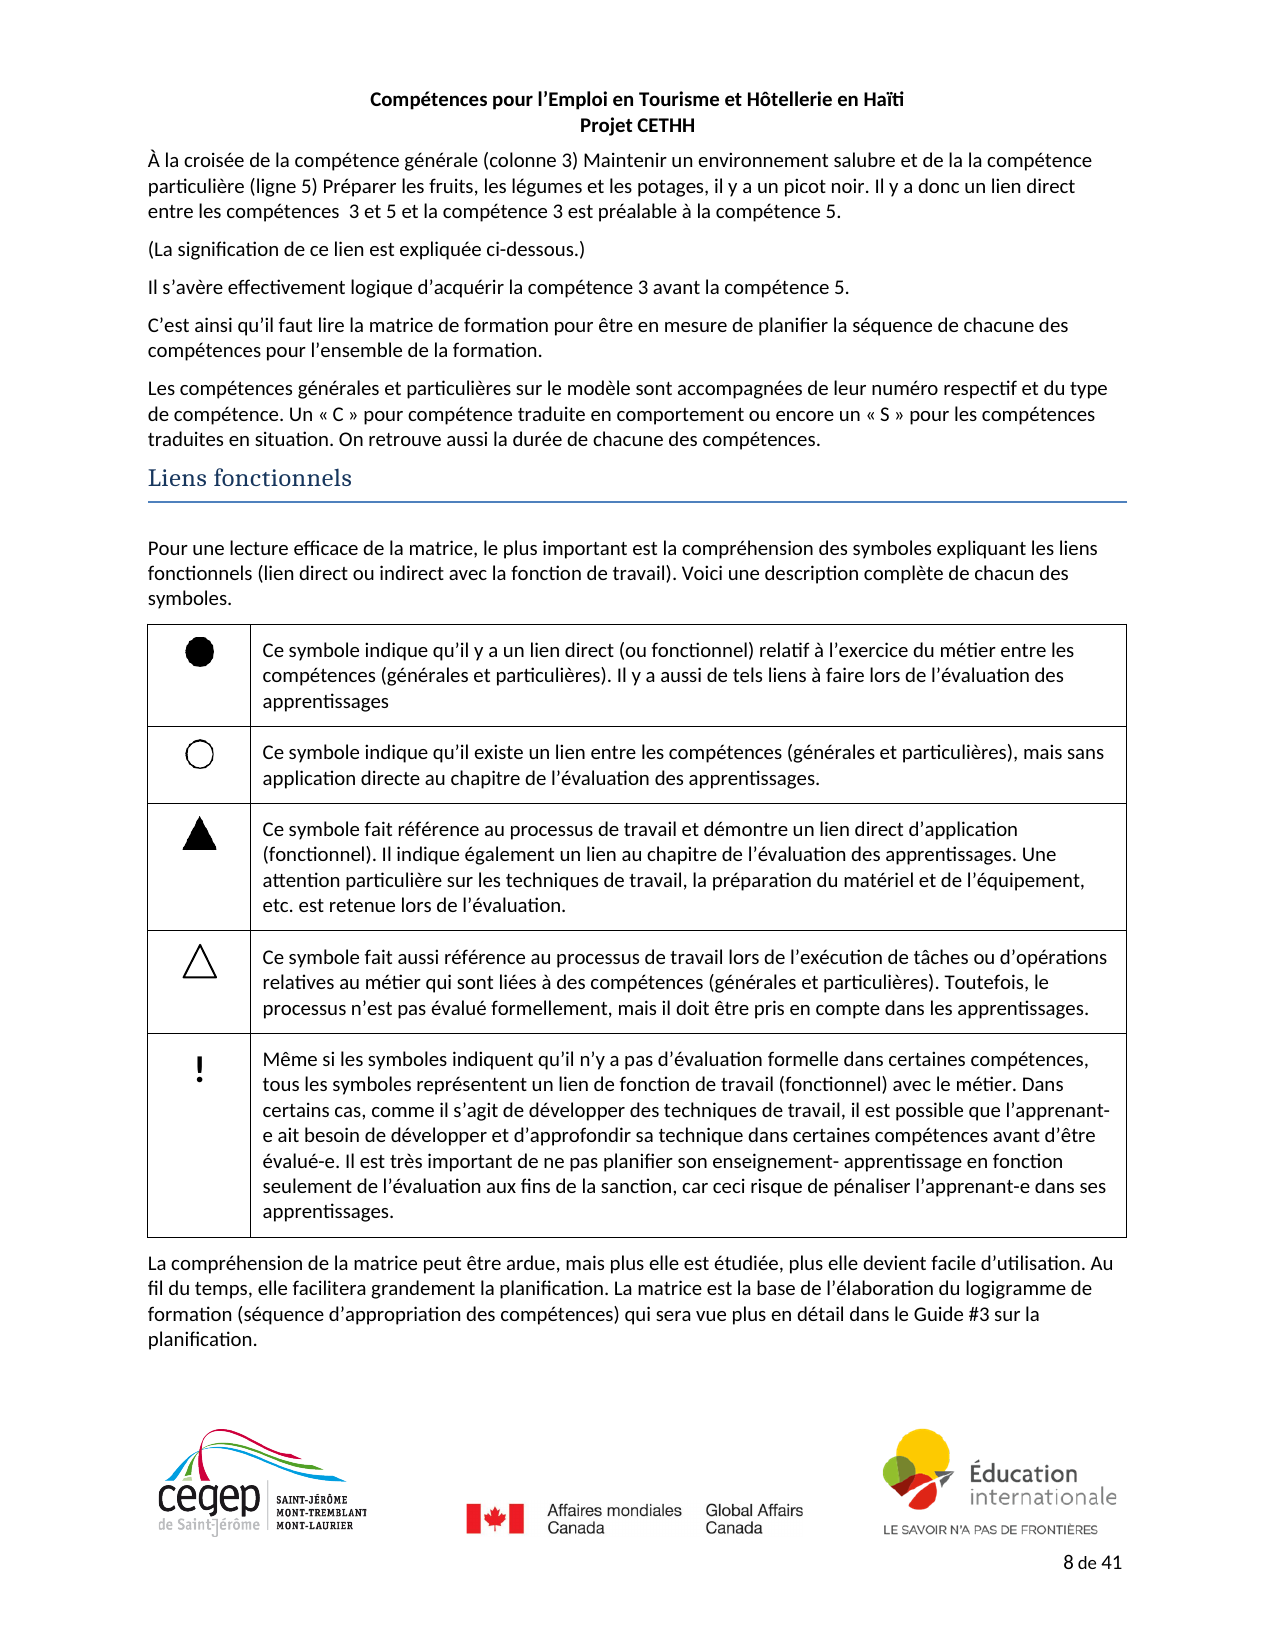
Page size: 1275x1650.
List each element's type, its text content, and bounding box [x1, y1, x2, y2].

table_cell ! [148, 1034, 250, 1237]
text La compréhension de la matrice peut être ardue, mais plus elle est étudiée, plus elle devient facile d’utilisation. Au fil du temps, elle facilitera grandement la planification. La matrice est la base de l’élaboration du logigramme de formation (séquence d’appropriation des compétences) qui sera vue plus en détail dans le Guide #3 sur la planification. [148, 1250, 1127, 1352]
picture [882, 1428, 1117, 1537]
table_header [148, 625, 250, 726]
text C’est ainsi qu’il faut lire la matrice de formation pour être en mesure de planifier la séquence de chacune des compétences pour l’ensemble de la formation. [148, 312, 1127, 363]
table_cell Ce symbole fait aussi référence au processus de travail lors de l’exécution de tâches ou d’opérations relatives au métier qui sont liées à des compétences (générales et particulières). Toutefois, le processus n’est pas évalué formellement, mais il doit être pris en compte dans les apprentissages. [251, 931, 1126, 1033]
table_cell [148, 727, 250, 803]
picture [158, 1429, 367, 1537]
table_cell [148, 931, 250, 1033]
picture [182, 816, 217, 850]
table_cell [148, 804, 250, 930]
table_cell Ce symbole fait référence au processus de travail et démontre un lien direct d’application (fonctionnel). Il indique également un lien au chapitre de l’évaluation des apprentissages. Une attention particulière sur les techniques de travail, la préparation du matériel et de l’équipement, etc. est retenue lors de l’évaluation. [251, 804, 1126, 930]
picture [185, 637, 214, 667]
text Il s’avère effectivement logique d’acquérir la compétence 3 avant la compétence 5. [148, 274, 1127, 300]
text (La signification de ce lien est expliquée ci-dessous.) [148, 236, 1127, 262]
table_cell Même si les symboles indiquent qu’il n’y a pas d’évaluation formelle dans certaines compétences, tous les symboles représentent un lien de fonction de travail (fonctionnel) avec le métier. Dans certains cas, comme il s’agit de développer des techniques de travail, il est possible que l’apprenant-e ait besoin de développer et d’approfondir sa technique dans certaines compétences avant d’être évalué-e. Il est très important de ne pas planifier son enseignement- apprentissage en fonction seulement de l’évaluation aux fins de la sanction, car ceci risque de pénaliser l’apprenant-e dans ses apprentissages. [251, 1034, 1126, 1237]
picture [466, 1500, 803, 1537]
text Pour une lecture efficace de la matrice, le plus important est la compréhension des symboles expliquant les liens fonctionnels (lien direct ou indirect avec la fonction de travail). Voici une description complète de chacun des symboles. [148, 535, 1127, 611]
table_cell Ce symbole indique qu’il existe un lien entre les compétences (générales et particulières), mais sans application directe au chapitre de l’évaluation des apprentissages. [251, 727, 1126, 803]
text Les compétences générales et particulières sur le modèle sont accompagnées de leur numéro respectif et du type de compétence. Un « C » pour compétence traduite en comportement ou encore un « S » pour les compétences traduites en situation. On retrouve aussi la durée de chacune des compétences. [148, 376, 1127, 452]
title Liens fonctionnels [148, 464, 1127, 501]
picture [185, 739, 214, 769]
table_header Ce symbole indique qu’il y a un lien direct (ou fonctionnel) relatif à l’exercice du métier entre les compétences (générales et particulières). Il y a aussi de tels liens à faire lors de l’évaluation des apprentissages [251, 625, 1126, 726]
text À la croisée de la compétence générale (colonne 3) Maintenir un environnement salubre et de la la compétence particulière (ligne 5) Préparer les fruits, les légumes et les potages, il y a un picot noir. Il y a donc un lien direct entre les compétences 3 et 5 et la compétence 3 est préalable à la compétence 5. [148, 148, 1127, 224]
